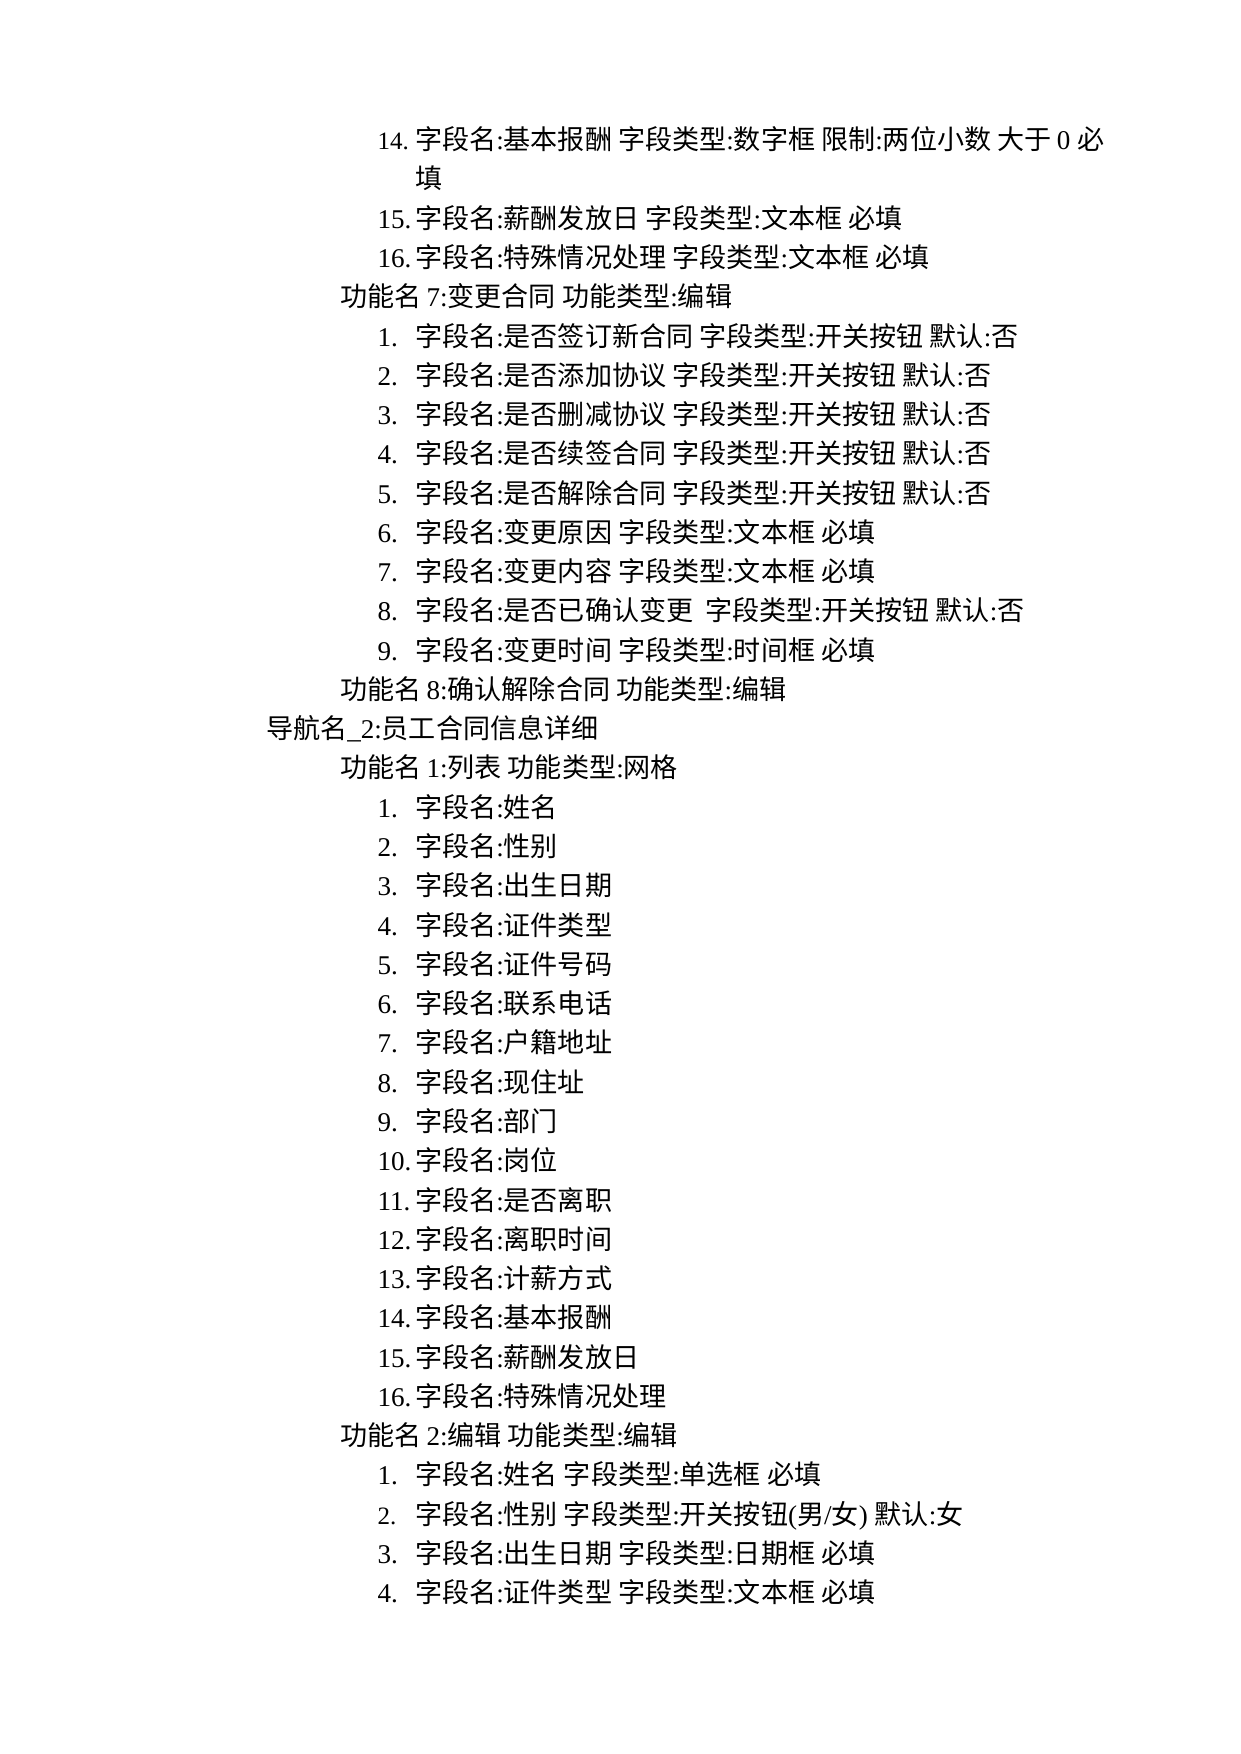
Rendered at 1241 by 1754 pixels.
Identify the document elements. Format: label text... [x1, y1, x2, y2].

list 字段名:离职时间 [377, 1218, 1122, 1257]
list 字段名:性别 [377, 825, 1122, 864]
list 字段名:是否添加协议 字段类型:开关按钮 默认:否 [377, 354, 1122, 393]
list 字段名:薪酬发放日 [377, 1336, 1122, 1375]
list 字段名:证件号码 [377, 943, 1122, 982]
list 字段名:是否删减协议 字段类型:开关按钮 默认:否 [377, 393, 1122, 432]
list 字段名:姓名 [377, 786, 1122, 825]
list 字段名:性别 字段类型:开关按钮(男/女) 默认:女 [377, 1493, 1122, 1532]
list 字段名:部门 [377, 1100, 1122, 1139]
list 字段名:现住址 [377, 1061, 1122, 1100]
text 功能名1:列表 功能类型:网格 [118, 746, 1122, 786]
list 字段名:户籍地址 [377, 1021, 1122, 1061]
text 功能名2:编辑 功能类型:编辑 [118, 1414, 1122, 1453]
list 字段名:是否离职 [377, 1178, 1122, 1218]
list 字段名:是否已确认变更 字段类型:开关按钮 默认:否 [377, 589, 1122, 629]
text 导航名_2:员工合同信息详细 [118, 707, 1122, 746]
list 字段名:联系电话 [377, 982, 1122, 1021]
list 字段名:计薪方式 [377, 1257, 1122, 1296]
text 功能名7:变更合同 功能类型:编辑 [118, 275, 1122, 314]
list 字段名:岗位 [377, 1139, 1122, 1178]
list 字段名:出生日期 字段类型:日期框 必填 [377, 1532, 1122, 1571]
text 功能名8:确认解除合同 功能类型:编辑 [118, 668, 1122, 707]
list 字段名:是否续签合同 字段类型:开关按钮 默认:否 [377, 432, 1122, 472]
list 字段名:变更原因 字段类型:文本框 必填 [377, 511, 1122, 550]
list 字段名:姓名 字段类型:单选框 必填 [377, 1453, 1122, 1493]
list 字段名:薪酬发放日 字段类型:文本框 必填 [377, 197, 1122, 236]
list 字段名:证件类型 [377, 903, 1122, 943]
list 字段名:特殊情况处理 [377, 1375, 1122, 1414]
list 字段名:基本报酬 字段类型:数字框 限制:两位小数 大于0 必填 [377, 118, 1122, 197]
list 字段名:基本报酬 [377, 1296, 1122, 1336]
list 字段名:出生日期 [377, 864, 1122, 903]
list 字段名:特殊情况处理 字段类型:文本框 必填 [377, 236, 1122, 275]
list 字段名:变更内容 字段类型:文本框 必填 [377, 550, 1122, 589]
list 字段名:是否解除合同 字段类型:开关按钮 默认:否 [377, 472, 1122, 511]
list 字段名:是否签订新合同 字段类型:开关按钮 默认:否 [377, 314, 1122, 354]
list 字段名:变更时间 字段类型:时间框 必填 [377, 629, 1122, 668]
list 字段名:证件类型 字段类型:文本框 必填 [377, 1571, 1122, 1610]
